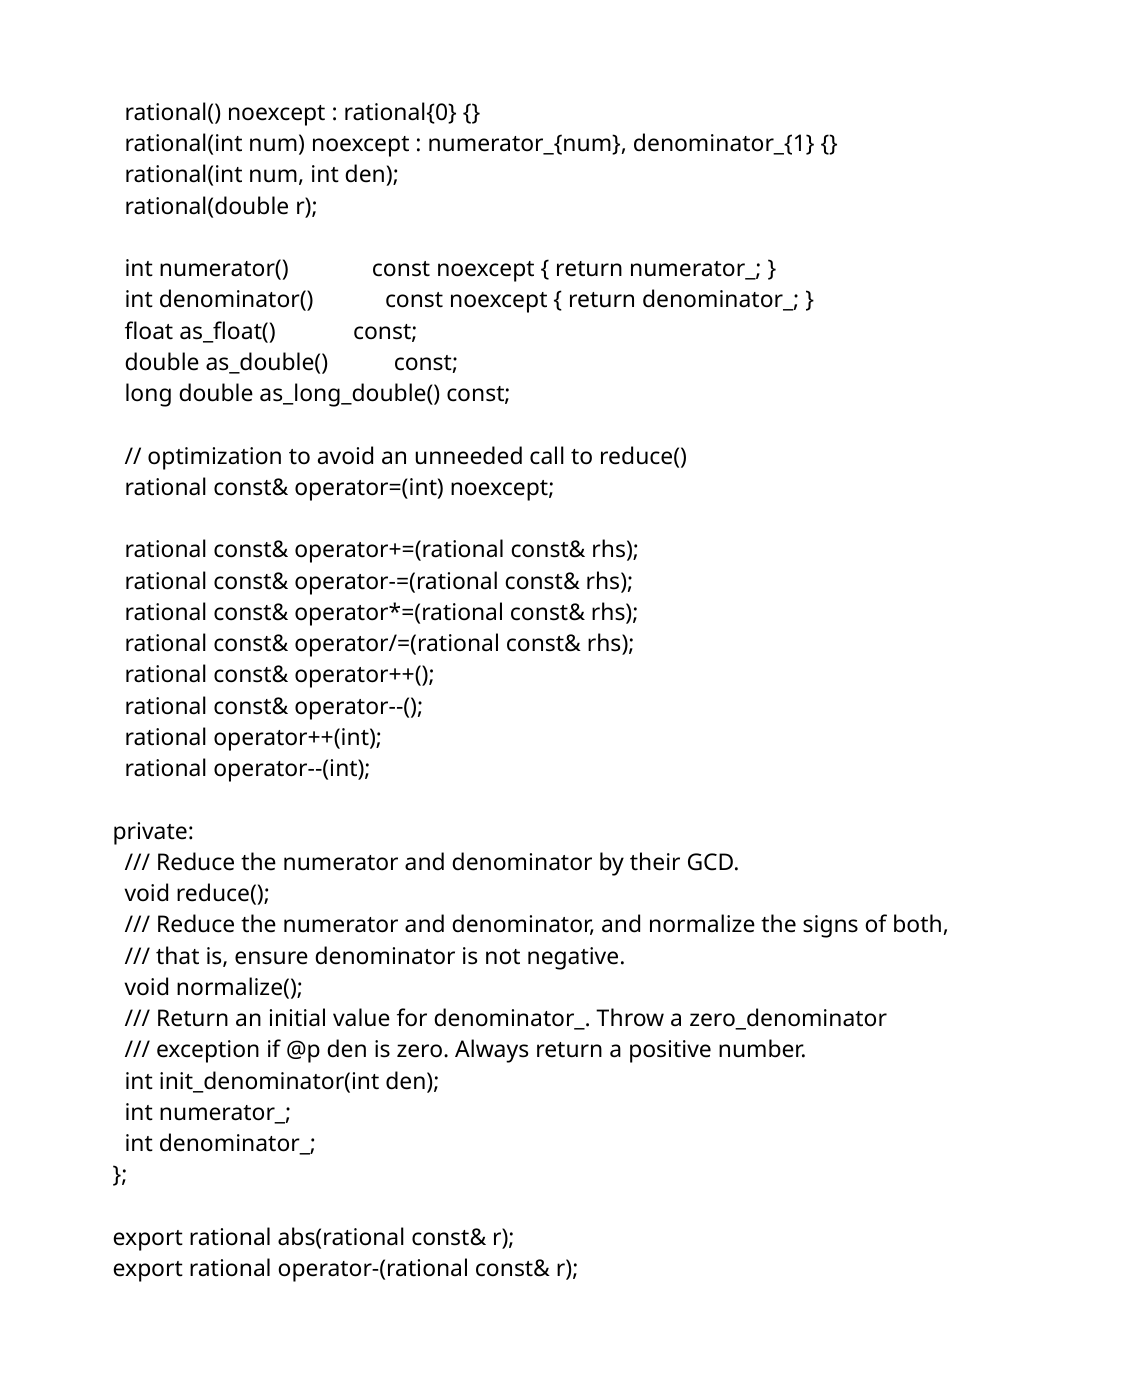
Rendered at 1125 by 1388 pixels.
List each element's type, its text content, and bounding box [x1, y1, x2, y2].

text /// Return an initial value for denominator_. Throw a zero_denominator [112, 1002, 1012, 1033]
text int init_denominator(int den); [112, 1065, 1012, 1096]
text /// Reduce the numerator and denominator, and normalize the signs of both, [112, 908, 1012, 940]
text rational const& operator=(int) noexcept; [112, 471, 1012, 502]
text int numerator_; [112, 1096, 1012, 1127]
text void normalize(); [112, 971, 1012, 1002]
text rational const& operator+=(rational const& rhs); [112, 533, 1012, 565]
text rational(int num, int den); [112, 158, 1012, 190]
text int numerator() const noexcept { return numerator_; } [112, 252, 1012, 283]
text export rational abs(rational const& r); [112, 1221, 1012, 1252]
text int denominator_; [112, 1127, 1012, 1158]
text export rational operator-(rational const& r); [112, 1252, 1012, 1283]
text long double as_long_double() const; [112, 377, 1012, 408]
text rational operator++(int); [112, 721, 1012, 752]
text /// that is, ensure denominator is not negative. [112, 940, 1012, 971]
text }; [112, 1158, 1012, 1190]
text rational operator--(int); [112, 752, 1012, 783]
text rational const& operator--(); [112, 690, 1012, 721]
text double as_double() const; [112, 346, 1012, 377]
text int denominator() const noexcept { return denominator_; } [112, 283, 1012, 315]
text /// Reduce the numerator and denominator by their GCD. [112, 846, 1012, 877]
text rational(double r); [112, 190, 1012, 221]
text /// exception if @p den is zero. Always return a positive number. [112, 1033, 1012, 1065]
text void reduce(); [112, 877, 1012, 908]
text rational() noexcept : rational{0} {} [112, 96, 1012, 127]
text rational const& operator*=(rational const& rhs); [112, 596, 1012, 627]
text rational(int num) noexcept : numerator_{num}, denominator_{1} {} [112, 127, 1012, 158]
text private: [112, 815, 1012, 846]
text rational const& operator-=(rational const& rhs); [112, 565, 1012, 596]
text // optimization to avoid an unneeded call to reduce() [112, 440, 1012, 471]
text rational const& operator/=(rational const& rhs); [112, 627, 1012, 658]
text rational const& operator++(); [112, 658, 1012, 690]
text float as_float() const; [112, 315, 1012, 346]
